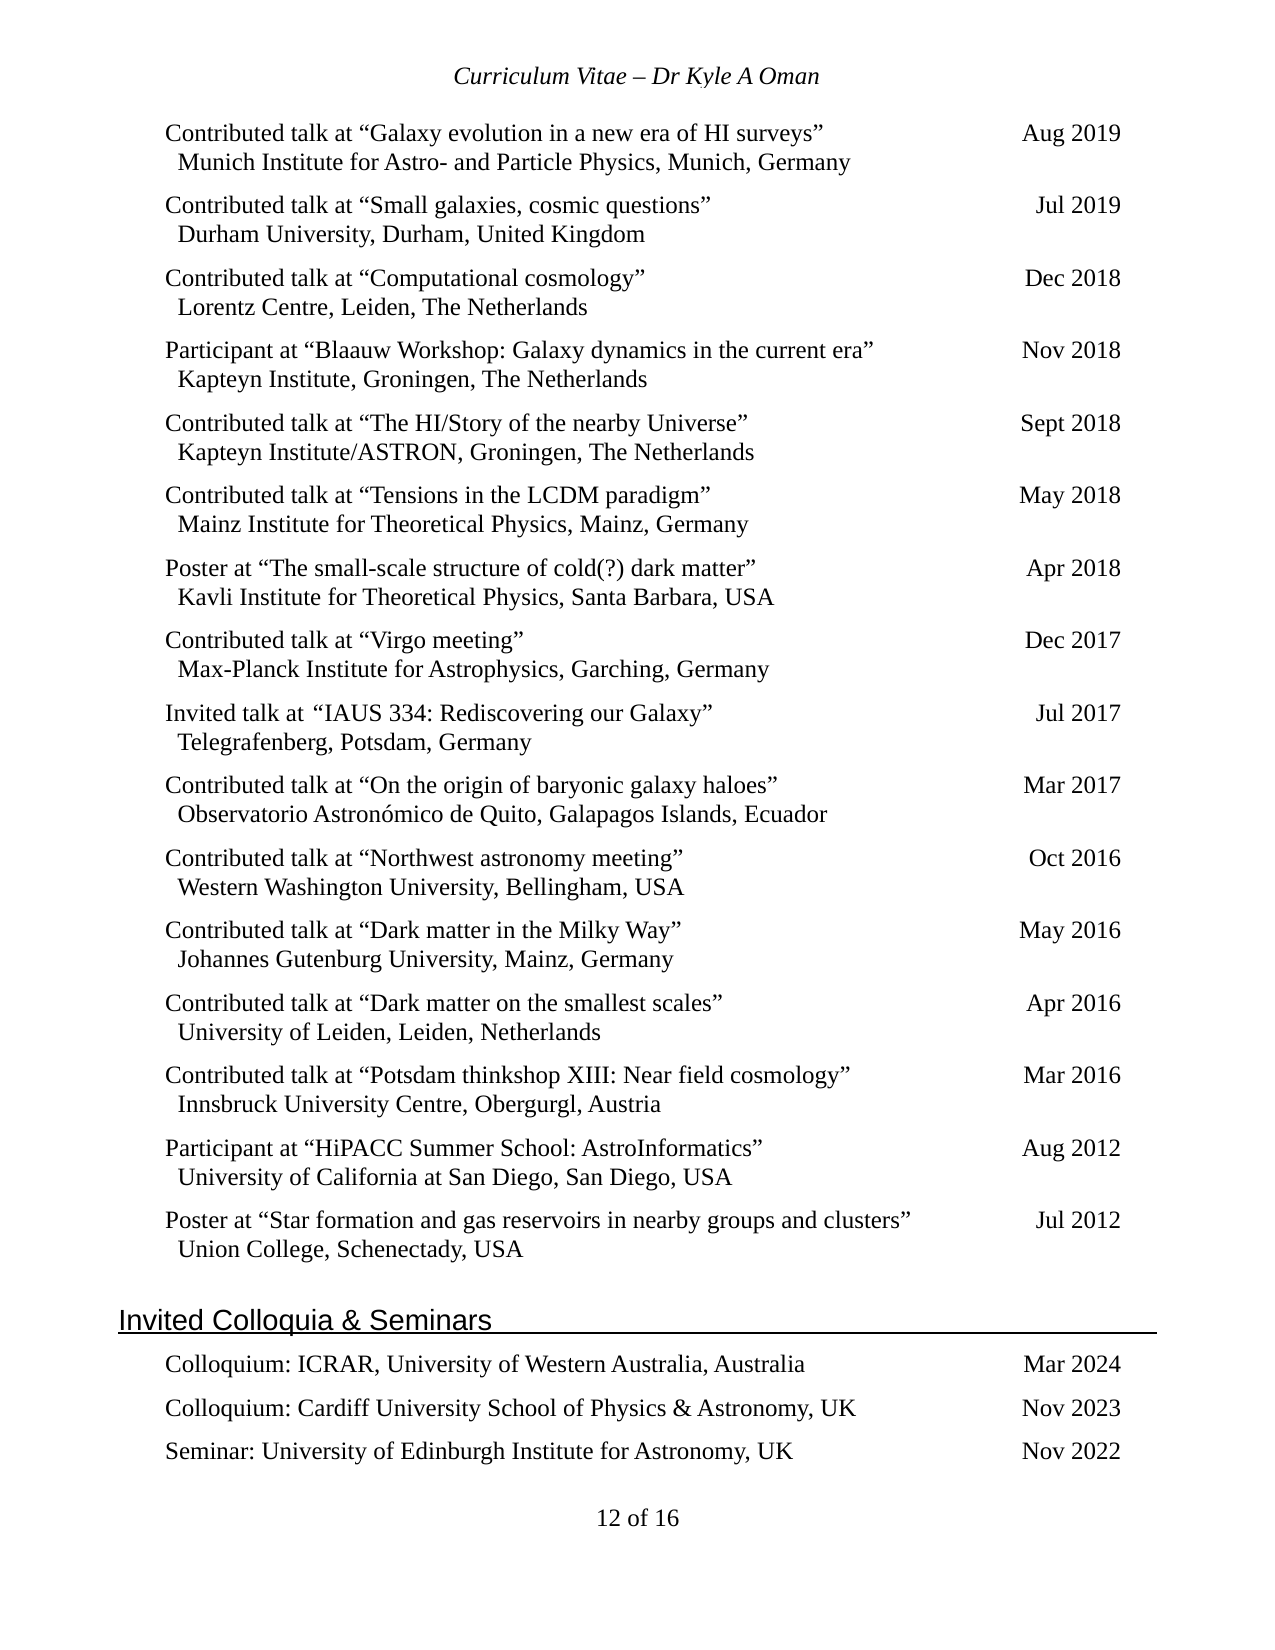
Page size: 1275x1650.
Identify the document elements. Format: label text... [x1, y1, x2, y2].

text Seminar: University of Edinburgh Institute for Astronomy, UK Nov 2022 [118, 1436, 1157, 1465]
text Contributed talk at “Dark matter in the Milky Way” May 2016 Johannes Gutenburg University, Mainz, Germany [118, 915, 1157, 973]
text Contributed talk at “Northwest astronomy meeting” Oct 2016 Western Washington University, Bellingham, USA [118, 843, 1157, 900]
text Contributed talk at “Potsdam thinkshop XIII: Near field cosmology” Mar 2016 Innsbruck University Centre, Obergurgl, Austria [118, 1060, 1157, 1118]
text Participant at “Blaauw Workshop: Galaxy dynamics in the current era” Nov 2018 Kapteyn Institute, Groningen, The Netherlands [118, 335, 1157, 393]
text Contributed talk at “Computational cosmology” Dec 2018 Lorentz Centre, Leiden, The Netherlands [118, 263, 1157, 320]
text Contributed talk at “Small galaxies, cosmic questions” Jul 2019 Durham University, Durham, United Kingdom [118, 190, 1157, 248]
text Colloquium: ICRAR, University of Western Australia, Australia Mar 2024 [118, 1349, 1157, 1378]
text Contributed talk at “Tensions in the LCDM paradigm” May 2018 Mainz Institute for Theoretical Physics, Mainz, Germany [118, 480, 1157, 538]
text Poster at “Star formation and gas reservoirs in nearby groups and clusters” Jul 2012 Union College, Schenectady, USA [118, 1205, 1157, 1263]
text Invited talk at “IAUS 334: Rediscovering our Galaxy” Jul 2017 Telegrafenberg, Potsdam, Germany [118, 698, 1157, 755]
text Poster at “The small-scale structure of cold(?) dark matter” Apr 2018 Kavli Institute for Theoretical Physics, Santa Barbara, USA [118, 553, 1157, 610]
text Participant at “HiPACC Summer School: AstroInformatics” Aug 2012 University of California at San Diego, San Diego, USA [118, 1133, 1157, 1190]
text Contributed talk at “The HI/Story of the nearby Universe” Sept 2018 Kapteyn Institute/ASTRON, Groningen, The Netherlands [118, 408, 1157, 465]
text Contributed talk at “Virgo meeting” Dec 2017 Max-Planck Institute for Astrophysics, Garching, Germany [118, 625, 1157, 683]
text Contributed talk at “Dark matter on the smallest scales” Apr 2016 University of Leiden, Leiden, Netherlands [118, 988, 1157, 1045]
subtitle Invited Colloquia & Seminars [118, 1303, 1157, 1332]
text Contributed talk at “On the origin of baryonic galaxy haloes” Mar 2017 Observatorio Astronómico de Quito, Galapagos Islands, Ecuador [118, 770, 1157, 828]
text Colloquium: Cardiff University School of Physics & Astronomy, UK Nov 2023 [118, 1393, 1157, 1421]
text Contributed talk at “Galaxy evolution in a new era of HI surveys” Aug 2019 Munich Institute for Astro- and Particle Physics, Munich, Germany [118, 118, 1157, 175]
